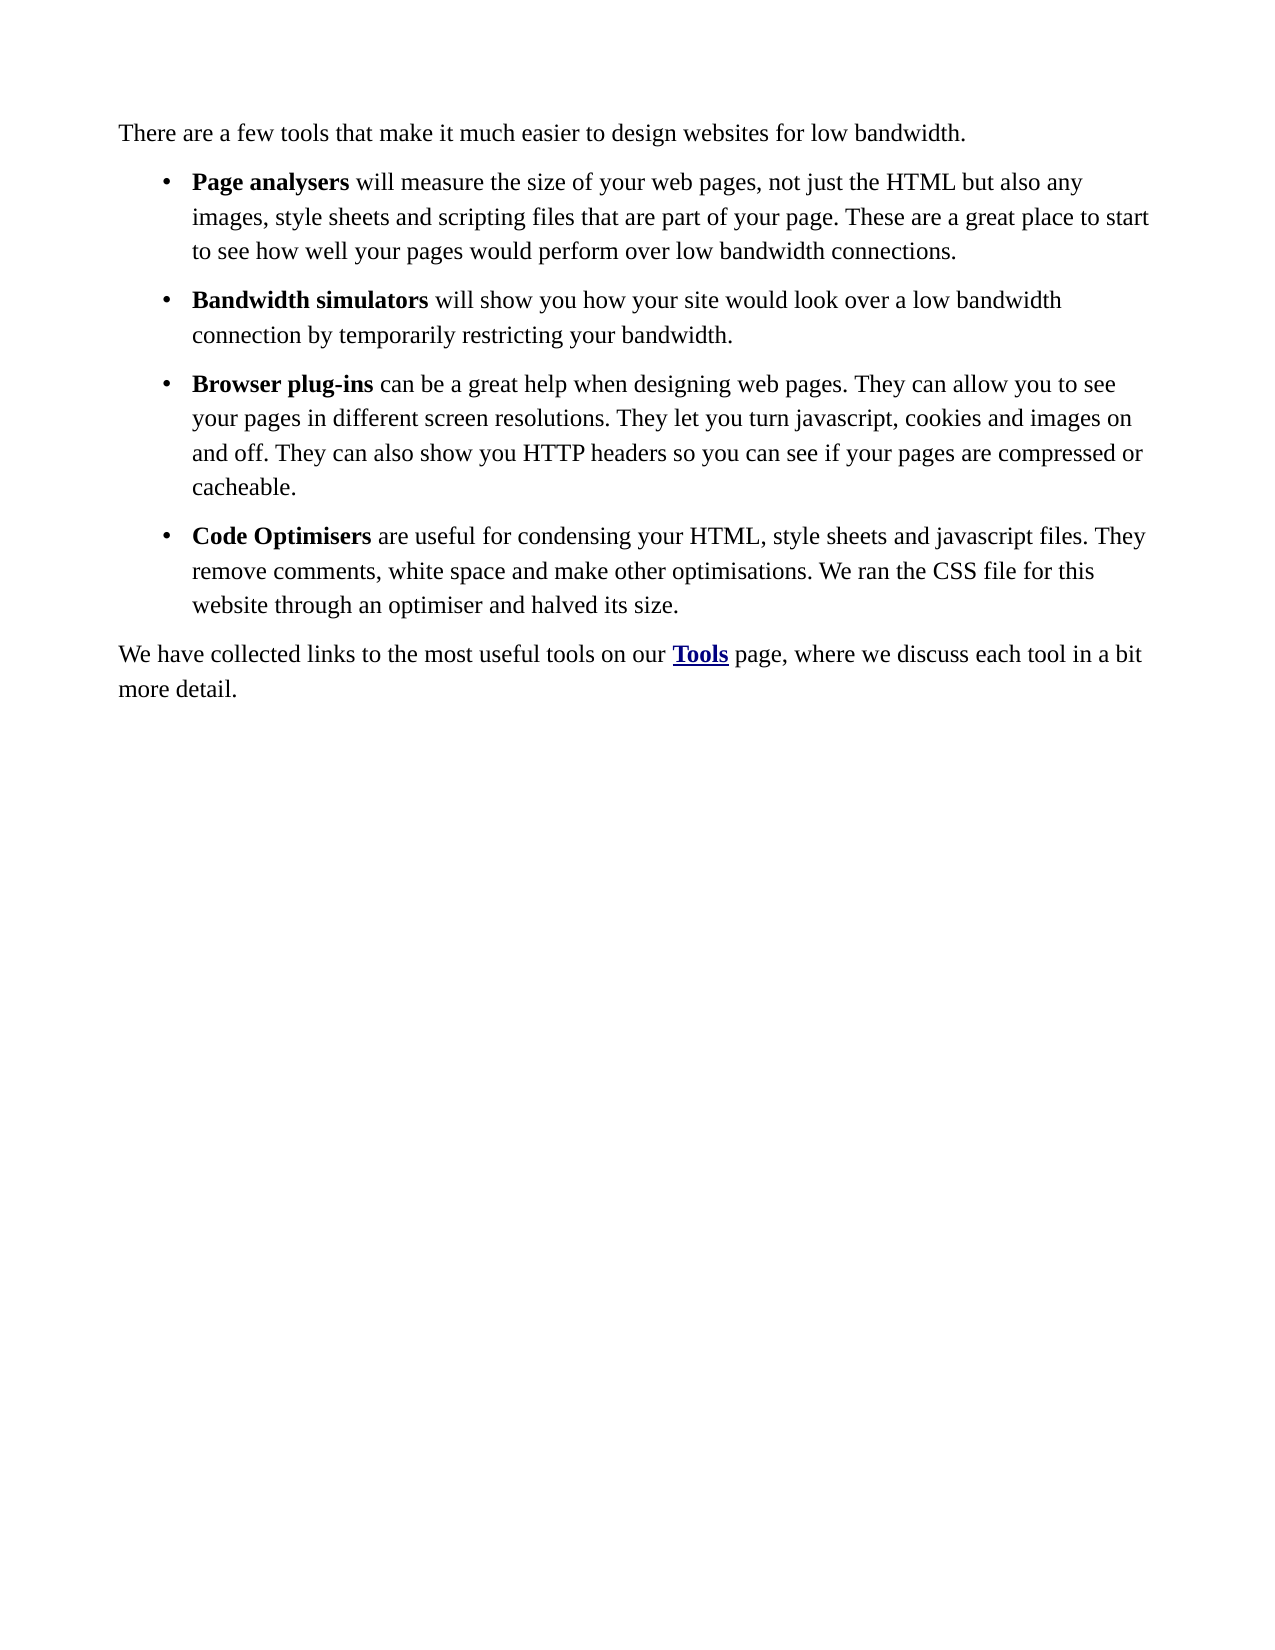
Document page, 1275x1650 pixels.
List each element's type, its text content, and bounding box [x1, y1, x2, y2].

list Bandwidth simulators will show you how your site would look over a low bandwidth connection by temporarily restricting your bandwidth. [162, 285, 1157, 348]
text There are a few tools that make it much easier to design websites for low bandwidth. [118, 118, 1157, 147]
text We have collected links to the most useful tools on our Tools page, where we discuss each tool in a bit more detail. [118, 639, 1157, 702]
list Browser plug-ins can be a great help when designing web pages. They can allow you to see your pages in different screen resolutions. They let you turn javascript, cookies and images on and off. They can also show you HTTP headers so you can see if your pages are compressed or cacheable. [162, 369, 1157, 501]
list Page analysers will measure the size of your web pages, not just the HTML but also any images, style sheets and scripting files that are part of your page. These are a great place to start to see how well your pages would perform over low bandwidth connections. [162, 167, 1157, 265]
list Code Optimisers are useful for condensing your HTML, style sheets and javascript files. They remove comments, white space and make other optimisations. We ran the CSS file for this website through an optimiser and halved its size. [162, 521, 1157, 619]
